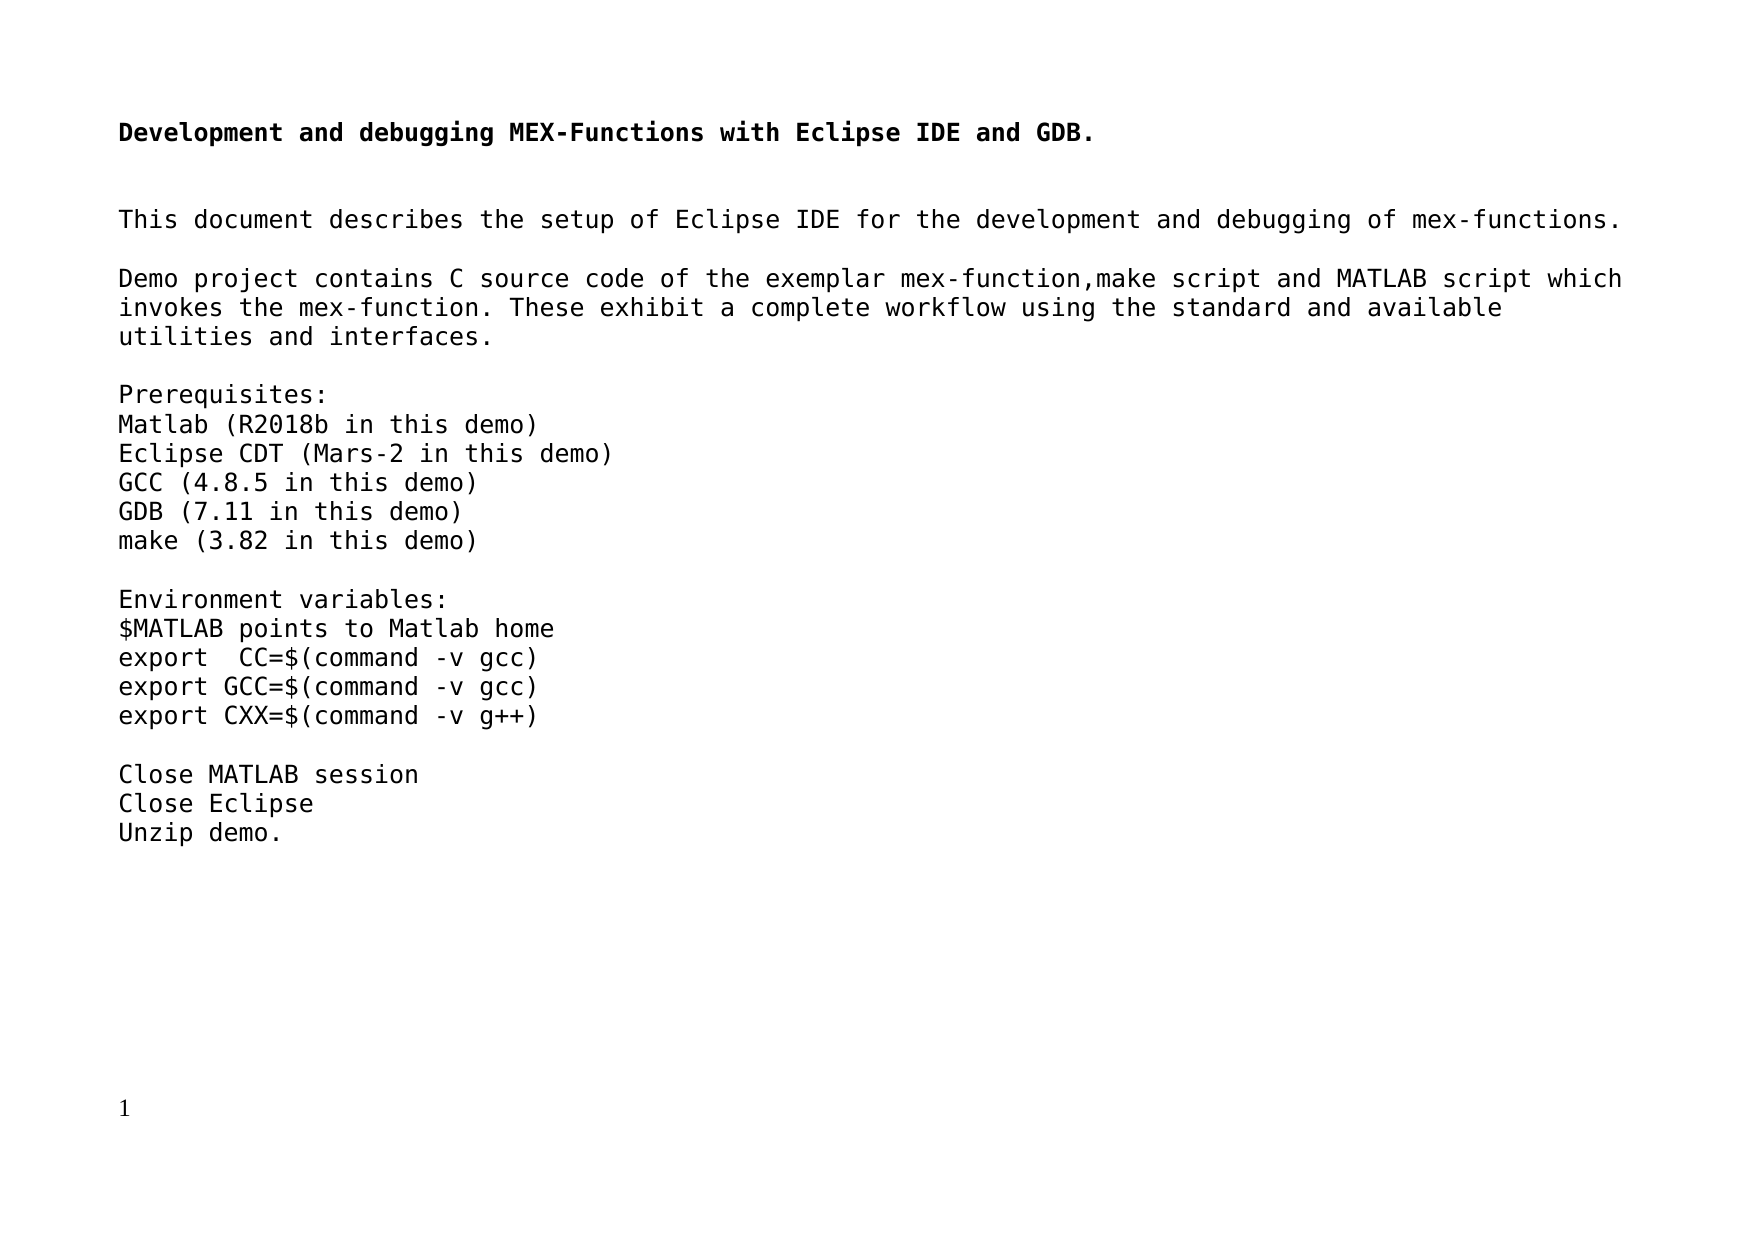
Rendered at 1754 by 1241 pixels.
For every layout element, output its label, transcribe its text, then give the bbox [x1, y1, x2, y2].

text This document describes the setup of Eclipse IDE for the development and debugging of mex-functions. [118, 206, 1636, 235]
text Eclipse CDT (Mars-2 in this demo) [118, 439, 1636, 468]
text make (3.82 in this demo) [118, 526, 1636, 556]
text export GCC=$(command -v gcc) [118, 672, 1636, 701]
text export CXX=$(command -v g++) [118, 701, 1636, 731]
text Close MATLAB session [118, 760, 1636, 789]
text $MATLAB points to Matlab home [118, 614, 1636, 643]
text Development and debugging MEX-Functions with Eclipse IDE and GDB. [118, 118, 1636, 147]
text Close Eclipse [118, 789, 1636, 818]
text GCC (4.8.5 in this demo) [118, 468, 1636, 497]
text export CC=$(command -v gcc) [118, 643, 1636, 672]
text Matlab (R2018b in this demo) [118, 410, 1636, 439]
text Environment variables: [118, 585, 1636, 614]
text Unzip demo. [118, 818, 1636, 847]
text Prerequisites: [118, 381, 1636, 410]
text Demo project contains C source code of the exemplar mex-function,make script and MATLAB script which invokes the mex-function. These exhibit a complete workflow using the standard and available utilities and interfaces. [118, 264, 1636, 351]
text GDB (7.11 in this demo) [118, 497, 1636, 526]
